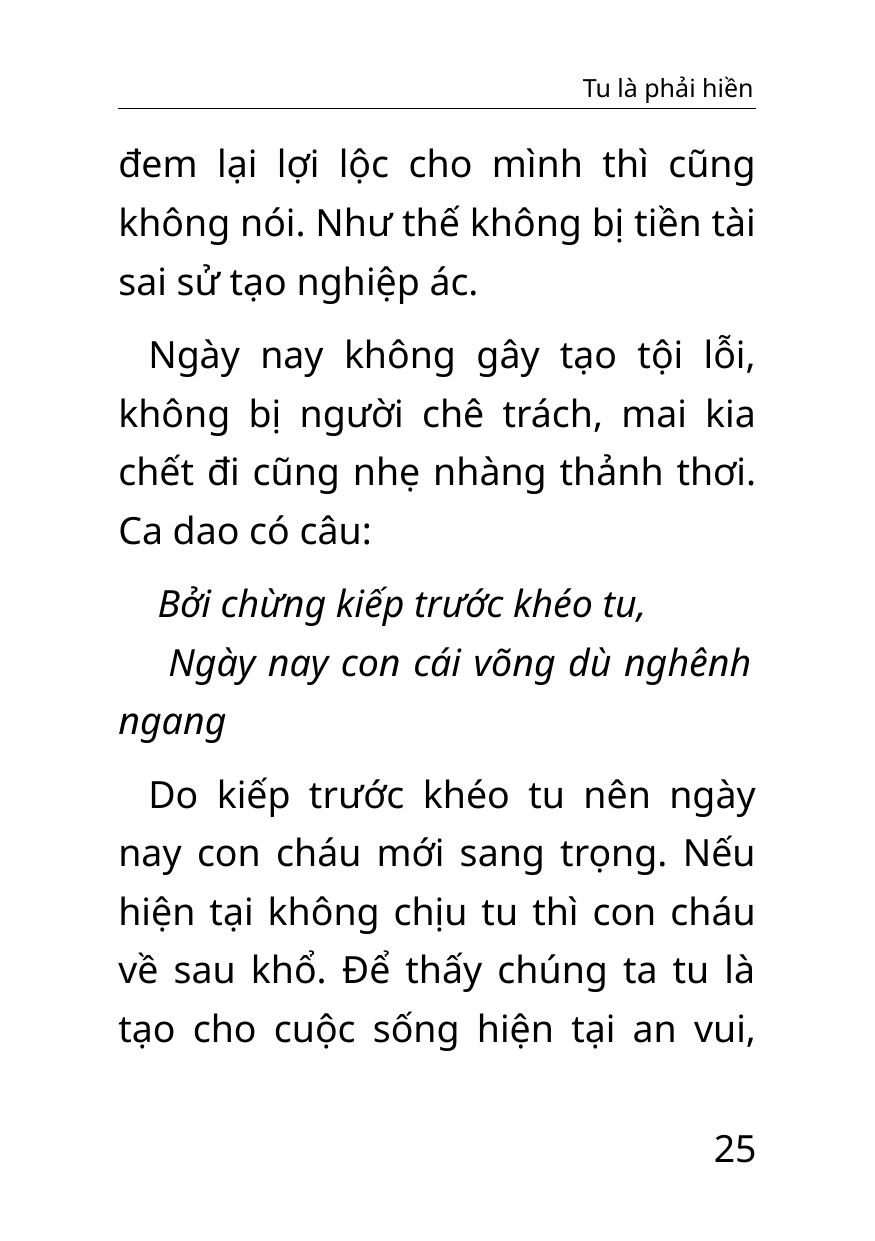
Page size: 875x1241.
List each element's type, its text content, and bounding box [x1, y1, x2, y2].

text Do kiếp trước khéo tu nên ngày nay con cháu mới sang trọng. Nếu hiện tại không chịu tu thì con cháu về sau khổ. Để thấy chúng ta tu là tạo cho cuộc sống hiện tại an vui, [118, 768, 756, 1053]
text đem lại lợi lộc cho mình thì cũng không nói. Như thế không bị tiền tài sai sử tạo nghiệp ác. [118, 138, 756, 306]
text Bởi chừng kiếp trước khéo tu, [118, 577, 756, 628]
text Ngày nay không gây tạo tội lỗi, không bị người chê trách, mai kia chết đi cũng nhẹ nhàng thảnh thơi. Ca dao có câu: [118, 328, 756, 555]
text Ngày nay con cái võng dù nghênh ngang [118, 636, 756, 746]
